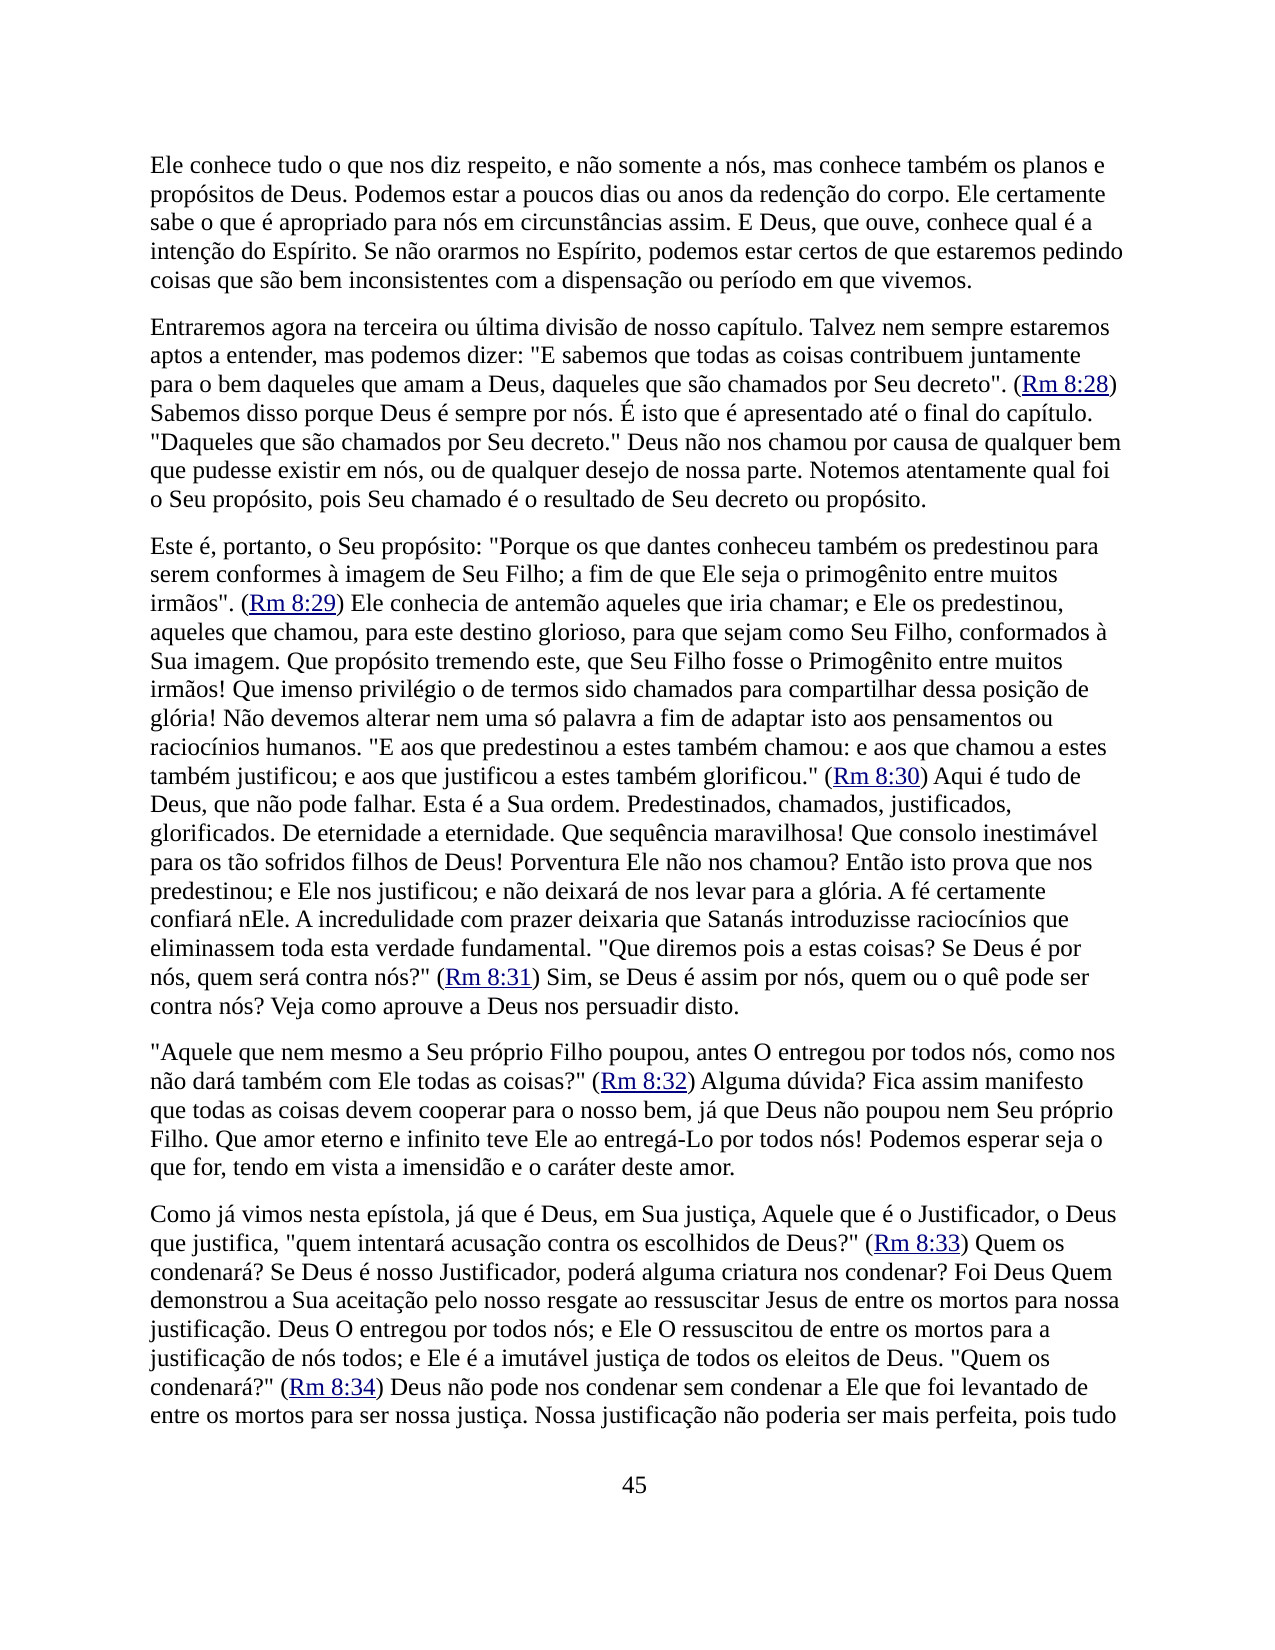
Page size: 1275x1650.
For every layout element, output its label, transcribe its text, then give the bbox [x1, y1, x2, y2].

text "Aquele que nem mesmo a Seu próprio Filho poupou, antes O entregou por todos nós, como nos não dará também com Ele todas as coisas?" (Rm 8:32) Alguma dúvida? Fica assim manifesto que todas as coisas devem cooperar para o nosso bem, já que Deus não poupou nem Seu próprio Filho. Que amor eterno e infinito teve Ele ao entregá-Lo por todos nós! Podemos esperar seja o que for, tendo em vista a imensidão e o caráter deste amor. [150, 1037, 1125, 1181]
text Como já vimos nesta epístola, já que é Deus, em Sua justiça, Aquele que é o Justificador, o Deus que justifica, "quem intentará acusação contra os escolhidos de Deus?" (Rm 8:33) Quem os condenará? Se Deus é nosso Justificador, poderá alguma criatura nos condenar? Foi Deus Quem demonstrou a Sua aceitação pelo nosso resgate ao ressuscitar Jesus de entre os mortos para nossa justificação. Deus O entregou por todos nós; e Ele O ressuscitou de entre os mortos para a justificação de nós todos; e Ele é a imutável justiça de todos os eleitos de Deus. "Quem os condenará?" (Rm 8:34) Deus não pode nos condenar sem condenar a Ele que foi levantado de entre os mortos para ser nossa justiça. Nossa justificação não poderia ser mais perfeita, pois tudo [150, 1199, 1125, 1429]
text Entraremos agora na terceira ou última divisão de nosso capítulo. Talvez nem sempre estaremos aptos a entender, mas podemos dizer: "E sabemos que todas as coisas contribuem juntamente para o bem daqueles que amam a Deus, daqueles que são chamados por Seu decreto". (Rm 8:28) Sabemos disso porque Deus é sempre por nós. É isto que é apresentado até o final do capítulo. "Daqueles que são chamados por Seu decreto." Deus não nos chamou por causa de qualquer bem que pudesse existir em nós, ou de qualquer desejo de nossa parte. Notemos atentamente qual foi o Seu propósito, pois Seu chamado é o resultado de Seu decreto ou propósito. [150, 312, 1125, 513]
text Ele conhece tudo o que nos diz respeito, e não somente a nós, mas conhece também os planos e propósitos de Deus. Podemos estar a poucos dias ou anos da redenção do corpo. Ele certamente sabe o que é apropriado para nós em circunstâncias assim. E Deus, que ouve, conhece qual é a intenção do Espírito. Se não orarmos no Espírito, podemos estar certos de que estaremos pedindo coisas que são bem inconsistentes com a dispensação ou período em que vivemos. [150, 150, 1125, 294]
text Este é, portanto, o Seu propósito: "Porque os que dantes conheceu também os predestinou para serem conformes à imagem de Seu Filho; a fim de que Ele seja o primogênito entre muitos irmãos". (Rm 8:29) Ele conhecia de antemão aqueles que iria chamar; e Ele os predestinou, aqueles que chamou, para este destino glorioso, para que sejam como Seu Filho, conformados à Sua imagem. Que propósito tremendo este, que Seu Filho fosse o Primogênito entre muitos irmãos! Que imenso privilégio o de termos sido chamados para compartilhar dessa posição de glória! Não devemos alterar nem uma só palavra a fim de adaptar isto aos pensamentos ou raciocínios humanos. "E aos que predestinou a estes também chamou: e aos que chamou a estes também justificou; e aos que justificou a estes também glorificou." (Rm 8:30) Aqui é tudo de Deus, que não pode falhar. Esta é a Sua ordem. Predestinados, chamados, justificados, glorificados. De eternidade a eternidade. Que sequência maravilhosa! Que consolo inestimável para os tão sofridos filhos de Deus! Porventura Ele não nos chamou? Então isto prova que nos predestinou; e Ele nos justificou; e não deixará de nos levar para a glória. A fé certamente confiará nEle. A incredulidade com prazer deixaria que Satanás introduzisse raciocínios que eliminassem toda esta verdade fundamental. "Que diremos pois a estas coisas? Se Deus é por nós, quem será contra nós?" (Rm 8:31) Sim, se Deus é assim por nós, quem ou o quê pode ser contra nós? Veja como aprouve a Deus nos persuadir disto. [150, 531, 1125, 1019]
